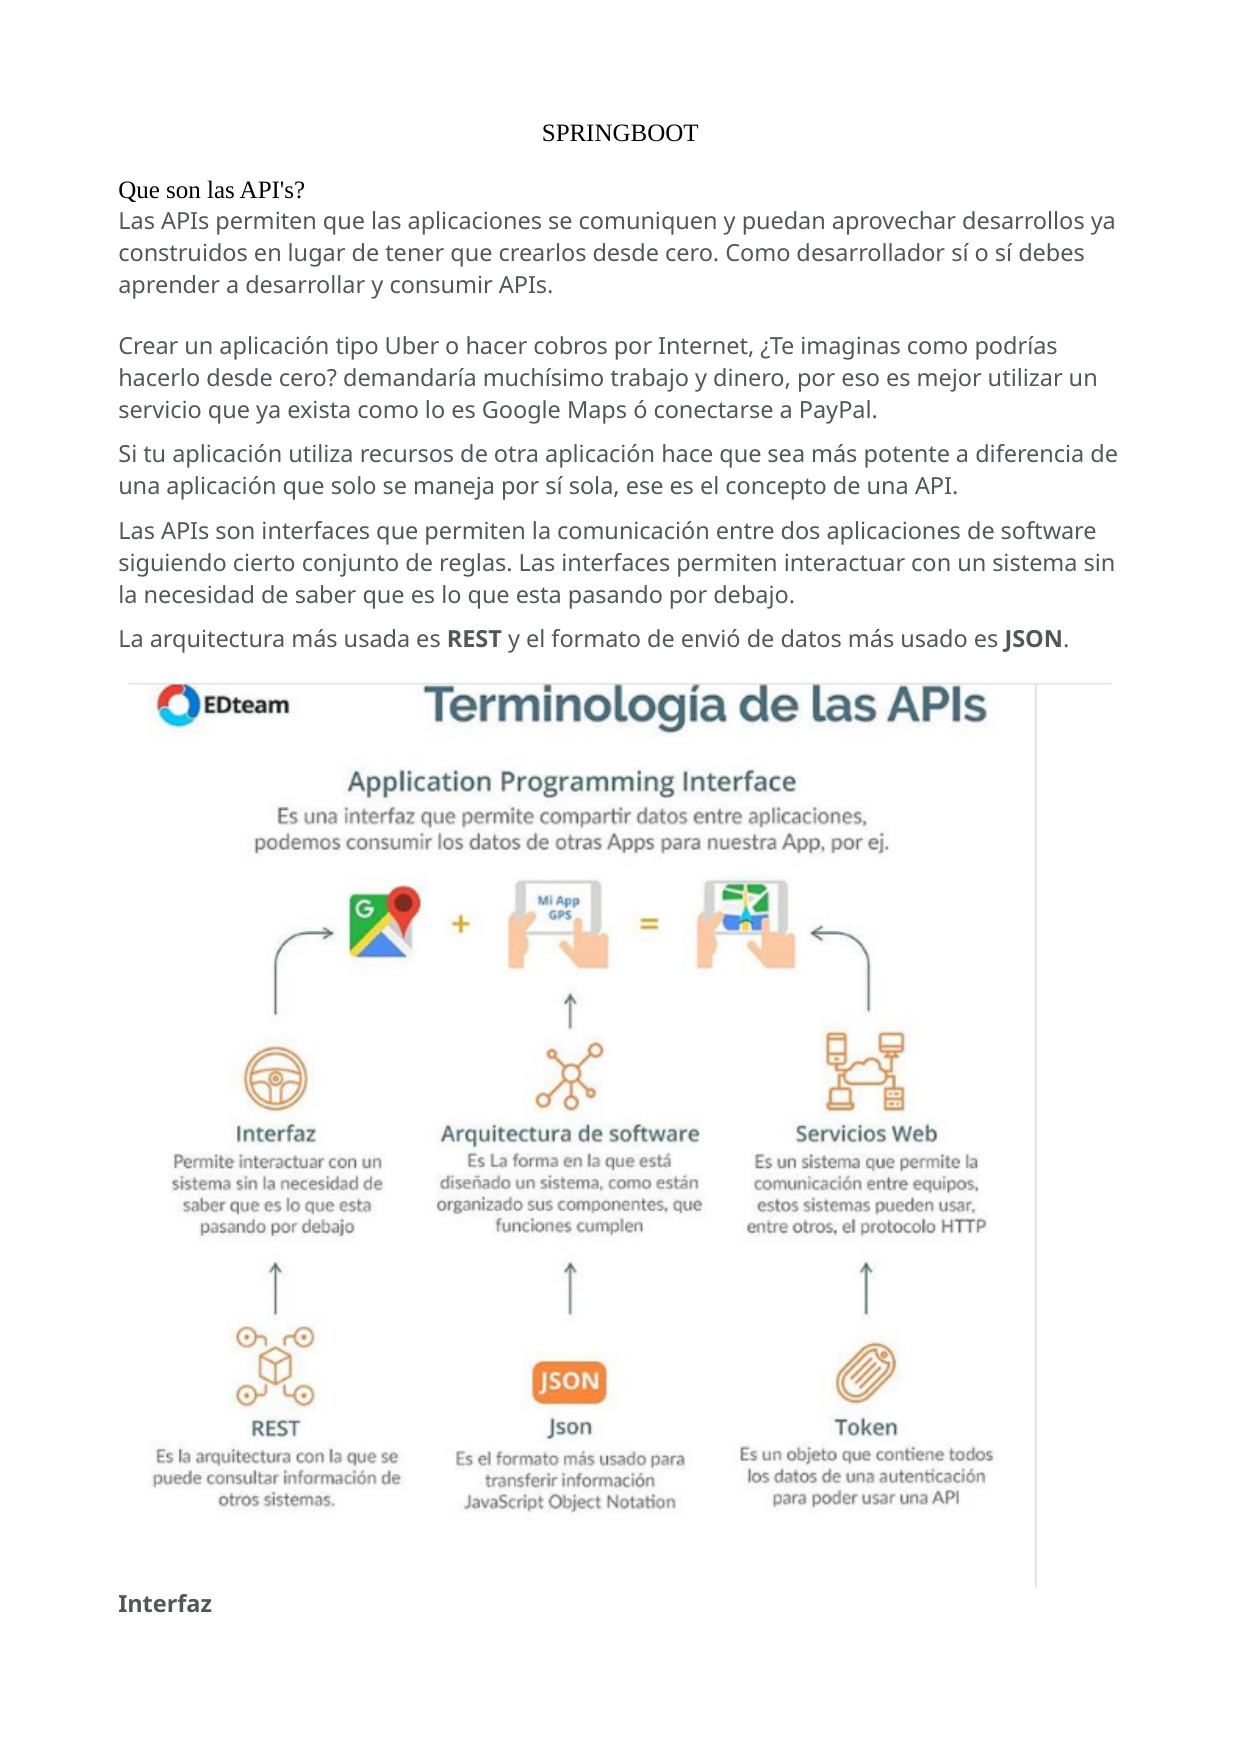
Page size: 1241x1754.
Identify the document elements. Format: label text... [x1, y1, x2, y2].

text Si tu aplicación utiliza recursos de otra aplicación hace que sea más potente a diferencia de una aplicación que solo se maneja por sí sola, ese es el concepto de una API. [118, 437, 1122, 501]
text Que son las API's? [118, 176, 1122, 204]
text SPRINGBOOT [118, 118, 1122, 147]
text Las APIs son interfaces que permiten la comunicación entre dos aplicaciones de software siguiendo cierto conjunto de reglas. Las interfaces permiten interactuar con un sistema sin la necesidad de saber que es lo que esta pasando por debajo. [118, 514, 1122, 610]
text Las APIs permiten que las aplicaciones se comuniquen y puedan aprovechar desarrollos ya construidos en lugar de tener que crearlos desde cero. Como desarrollador sí o sí debes aprender a desarrollar y consumir APIs. [118, 204, 1122, 300]
text Interfaz [118, 667, 1122, 1619]
text Crear un aplicación tipo Uber o hacer cobros por Internet, ¿Te imaginas como podrías hacerlo desde cero? demandaría muchísimo trabajo y dinero, por eso es mejor utilizar un servicio que ya exista como lo es Google Maps ó conectarse a PayPal. [118, 329, 1122, 425]
text La arquitectura más usada es REST y el formato de envió de datos más usado es JSON. [118, 622, 1122, 654]
